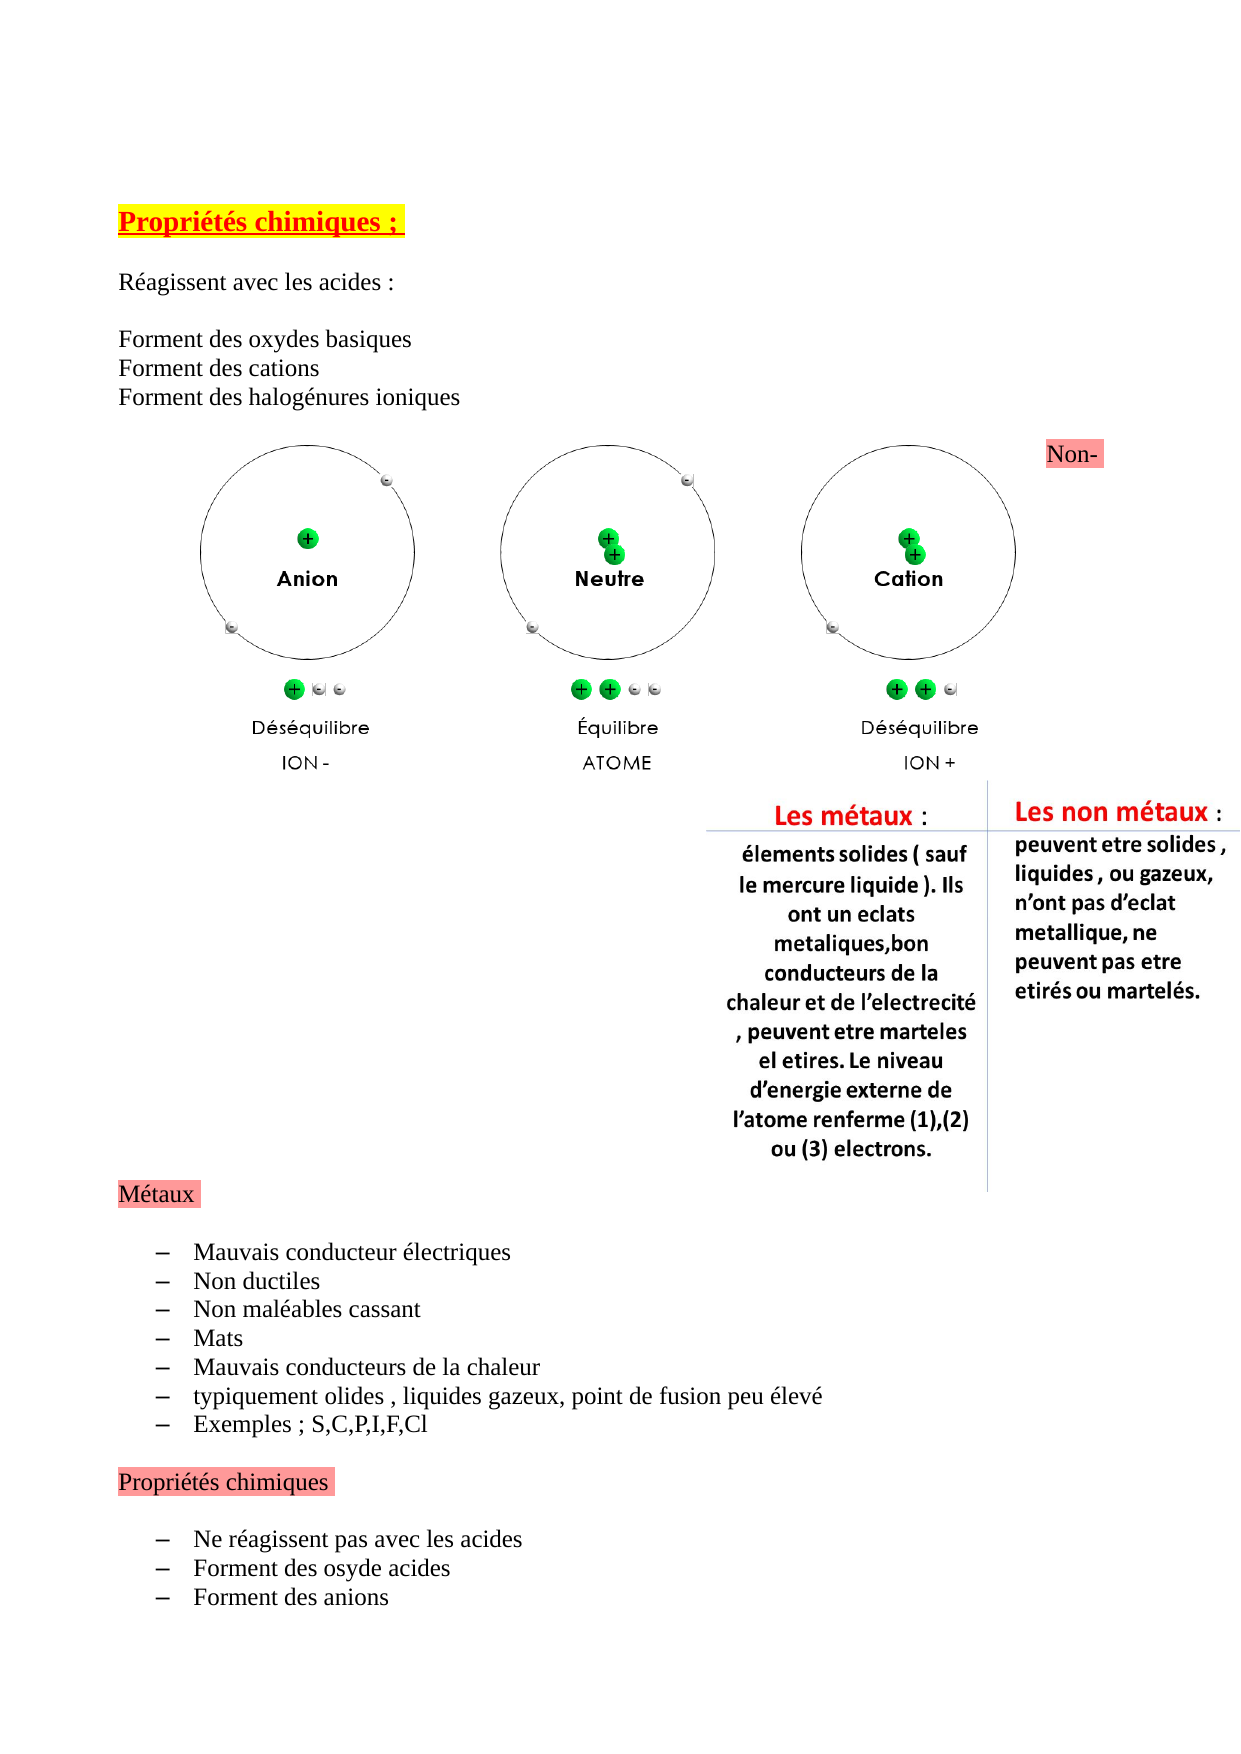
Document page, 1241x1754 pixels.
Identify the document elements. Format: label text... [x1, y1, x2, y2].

list Forment des osyde acides [156, 1553, 1122, 1582]
text Forment des oxydes basiques [118, 324, 1122, 353]
list Non ductiles [156, 1266, 1122, 1294]
picture [706, 780, 1240, 1192]
list Mauvais conducteur électriques [156, 1237, 1122, 1266]
list Exemples ; S,C,P,I,F,Cl [156, 1409, 1122, 1438]
list typiquement olides , liquides gazeux, point de fusion peu élevé [156, 1381, 1122, 1409]
list Mauvais conducteurs de la chaleur [156, 1352, 1122, 1381]
list Forment des anions [156, 1582, 1122, 1611]
text Réagissent avec les acides : [118, 267, 1122, 295]
picture [168, 443, 1047, 773]
list Ne réagissent pas avec les acides [156, 1524, 1122, 1553]
text Non- Métaux [118, 439, 1122, 1208]
text Propriétés chimiques ; [118, 204, 1122, 238]
list Non maléables cassant [156, 1294, 1122, 1323]
text Forment des cations [118, 353, 1122, 382]
list Mats [156, 1323, 1122, 1352]
text Propriétés chimiques [118, 1467, 1122, 1496]
text Forment des halogénures ioniques [118, 382, 1122, 410]
